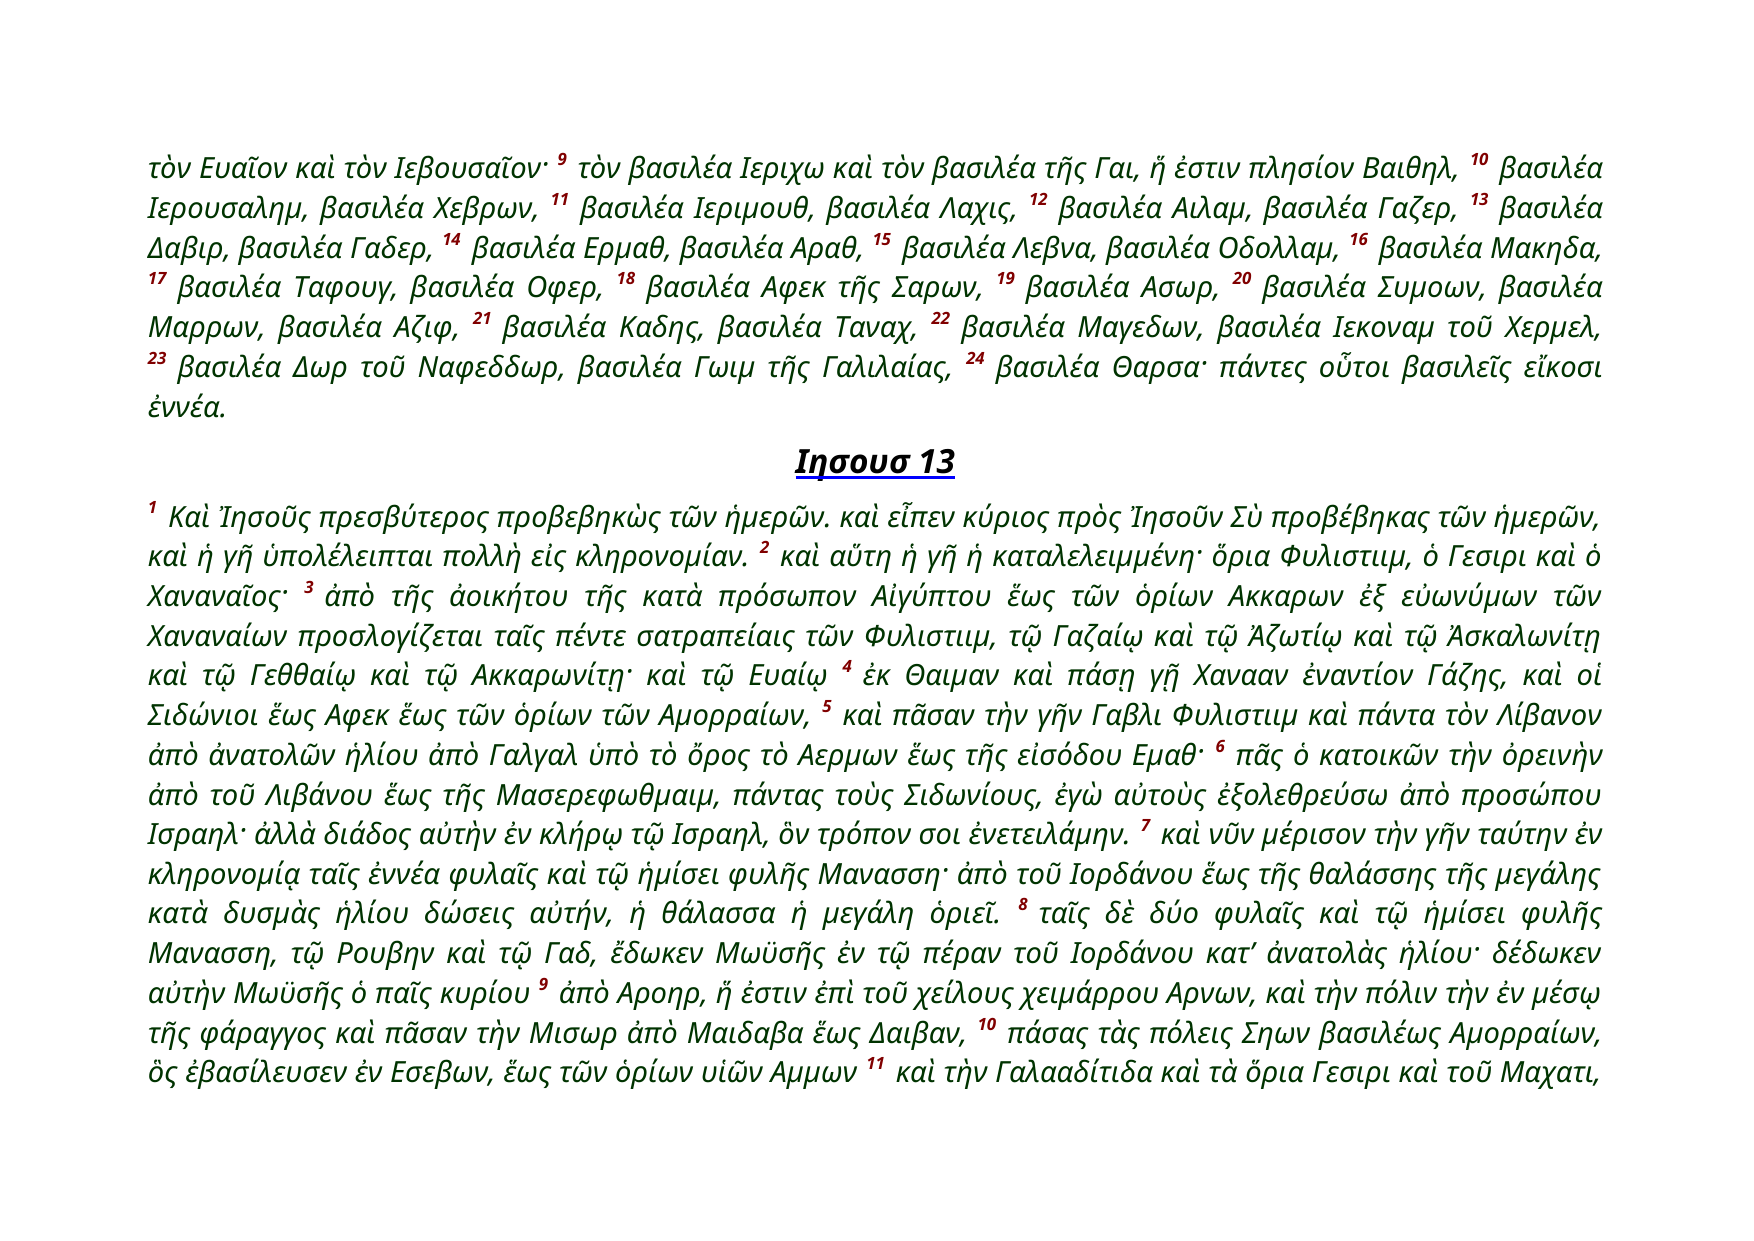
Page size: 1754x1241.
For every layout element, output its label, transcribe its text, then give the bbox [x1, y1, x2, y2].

text τὸν Ευαῖον καὶ τὸν Ιεβουσαῖον· 9 τὸν βασιλέα Ιεριχω καὶ τὸν βασιλέα τῆς Γαι, ἥ ἐστιν πλησίον Βαιθηλ, 10 βασιλέα Ιερουσαλημ, βασιλέα Χεβρων, 11 βασιλέα Ιεριμουθ, βασιλέα Λαχις, 12 βασιλέα Αιλαμ, βασιλέα Γαζερ, 13 βασιλέα Δαβιρ, βασιλέα Γαδερ, 14 βασιλέα Ερμαθ, βασιλέα Αραθ, 15 βασιλέα Λεβνα, βασιλέα Οδολλαμ, 16 βασιλέα Μακηδα, 17 βασιλέα Ταφουγ, βασιλέα Οφερ, 18 βασιλέα Αφεκ τῆς Σαρων, 19 βασιλέα Ασωρ, 20 βασιλέα Συμοων, βασιλέα Μαρρων, βασιλέα Αζιφ, 21 βασιλέα Καδης, βασιλέα Ταναχ, 22 βασιλέα Μαγεδων, βασιλέα Ιεκοναμ τοῦ Χερμελ, 23 βασιλέα Δωρ τοῦ Ναφεδδωρ, βασιλέα Γωιμ τῆς Γαλιλαίας, 24 βασιλέα Θαρσα· πάντες οὗτοι βασιλεῖς εἴκοσι ἐννέα. [148, 148, 1606, 426]
text 1 Καὶ Ἰησοῦς πρεσβύτερος προβεβηκὼς τῶν ἡμερῶν. καὶ εἶπεν κύριος πρὸς Ἰησοῦν Σὺ προβέβηκας τῶν ἡμερῶν, καὶ ἡ γῆ ὑπολέλειπται πολλὴ εἰς κληρονομίαν. 2 καὶ αὕτη ἡ γῆ ἡ καταλελειμμένη· ὅρια Φυλιστιιμ, ὁ Γεσιρι καὶ ὁ Χαναναῖος· 3 ἀπὸ τῆς ἀοικήτου τῆς κατὰ πρόσωπον Αἰγύπτου ἕως τῶν ὁρίων Ακκαρων ἐξ εὐωνύμων τῶν Χαναναίων προσλογίζεται ταῖς πέντε σατραπείαις τῶν Φυλιστιιμ, τῷ Γαζαίῳ καὶ τῷ Ἀζωτίῳ καὶ τῷ Ἀσκαλωνίτῃ καὶ τῷ Γεθθαίῳ καὶ τῷ Ακκαρωνίτῃ· καὶ τῷ Ευαίῳ 4 ἐκ Θαιμαν καὶ πάσῃ γῇ Χανααν ἐναντίον Γάζης, καὶ οἱ Σιδώνιοι ἕως Αφεκ ἕως τῶν ὁρίων τῶν Αμορραίων, 5 καὶ πᾶσαν τὴν γῆν Γαβλι Φυλιστιιμ καὶ πάντα τὸν Λίβανον ἀπὸ ἀνατολῶν ἡλίου ἀπὸ Γαλγαλ ὑπὸ τὸ ὄρος τὸ Αερμων ἕως τῆς εἰσόδου Εμαθ· 6 πᾶς ὁ κατοικῶν τὴν ὀρεινὴν ἀπὸ τοῦ Λιβάνου ἕως τῆς Μασερεφωθμαιμ, πάντας τοὺς Σιδωνίους, ἐγὼ αὐτοὺς ἐξολεθρεύσω ἀπὸ προσώπου Ισραηλ· ἀλλὰ διάδος αὐτὴν ἐν κλήρῳ τῷ Ισραηλ, ὃν τρόπον σοι ἐνετειλάμην. 7 καὶ νῦν μέρισον τὴν γῆν ταύτην ἐν κληρονομίᾳ ταῖς ἐννέα φυλαῖς καὶ τῷ ἡμίσει φυλῆς Μανασση· ἀπὸ τοῦ Ιορδάνου ἕως τῆς θαλάσσης τῆς μεγάλης κατὰ δυσμὰς ἡλίου δώσεις αὐτήν, ἡ θάλασσα ἡ μεγάλη ὁριεῖ. 8 ταῖς δὲ δύο φυλαῖς καὶ τῷ ἡμίσει φυλῆς Μανασση, τῷ Ρουβην καὶ τῷ Γαδ, ἔδωκεν Μωϋσῆς ἐν τῷ πέραν τοῦ Ιορδάνου κατ’ ἀνατολὰς ἡλίου· δέδωκεν αὐτὴν Μωϋσῆς ὁ παῖς κυρίου 9 ἀπὸ Αροηρ, ἥ ἐστιν ἐπὶ τοῦ χείλους χειμάρρου Αρνων, καὶ τὴν πόλιν τὴν ἐν μέσῳ τῆς φάραγγος καὶ πᾶσαν τὴν Μισωρ ἀπὸ Μαιδαβα ἕως Δαιβαν, 10 πάσας τὰς πόλεις Σηων βασιλέως Αμορραίων, ὃς ἐβασίλευσεν ἐν Εσεβων, ἕως τῶν ὁρίων υἱῶν Αμμων 11 καὶ τὴν Γαλααδίτιδα καὶ τὰ ὅρια Γεσιρι καὶ τοῦ Μαχατι, [148, 496, 1606, 1091]
subtitle Ιησουσ 13 [148, 438, 1606, 483]
